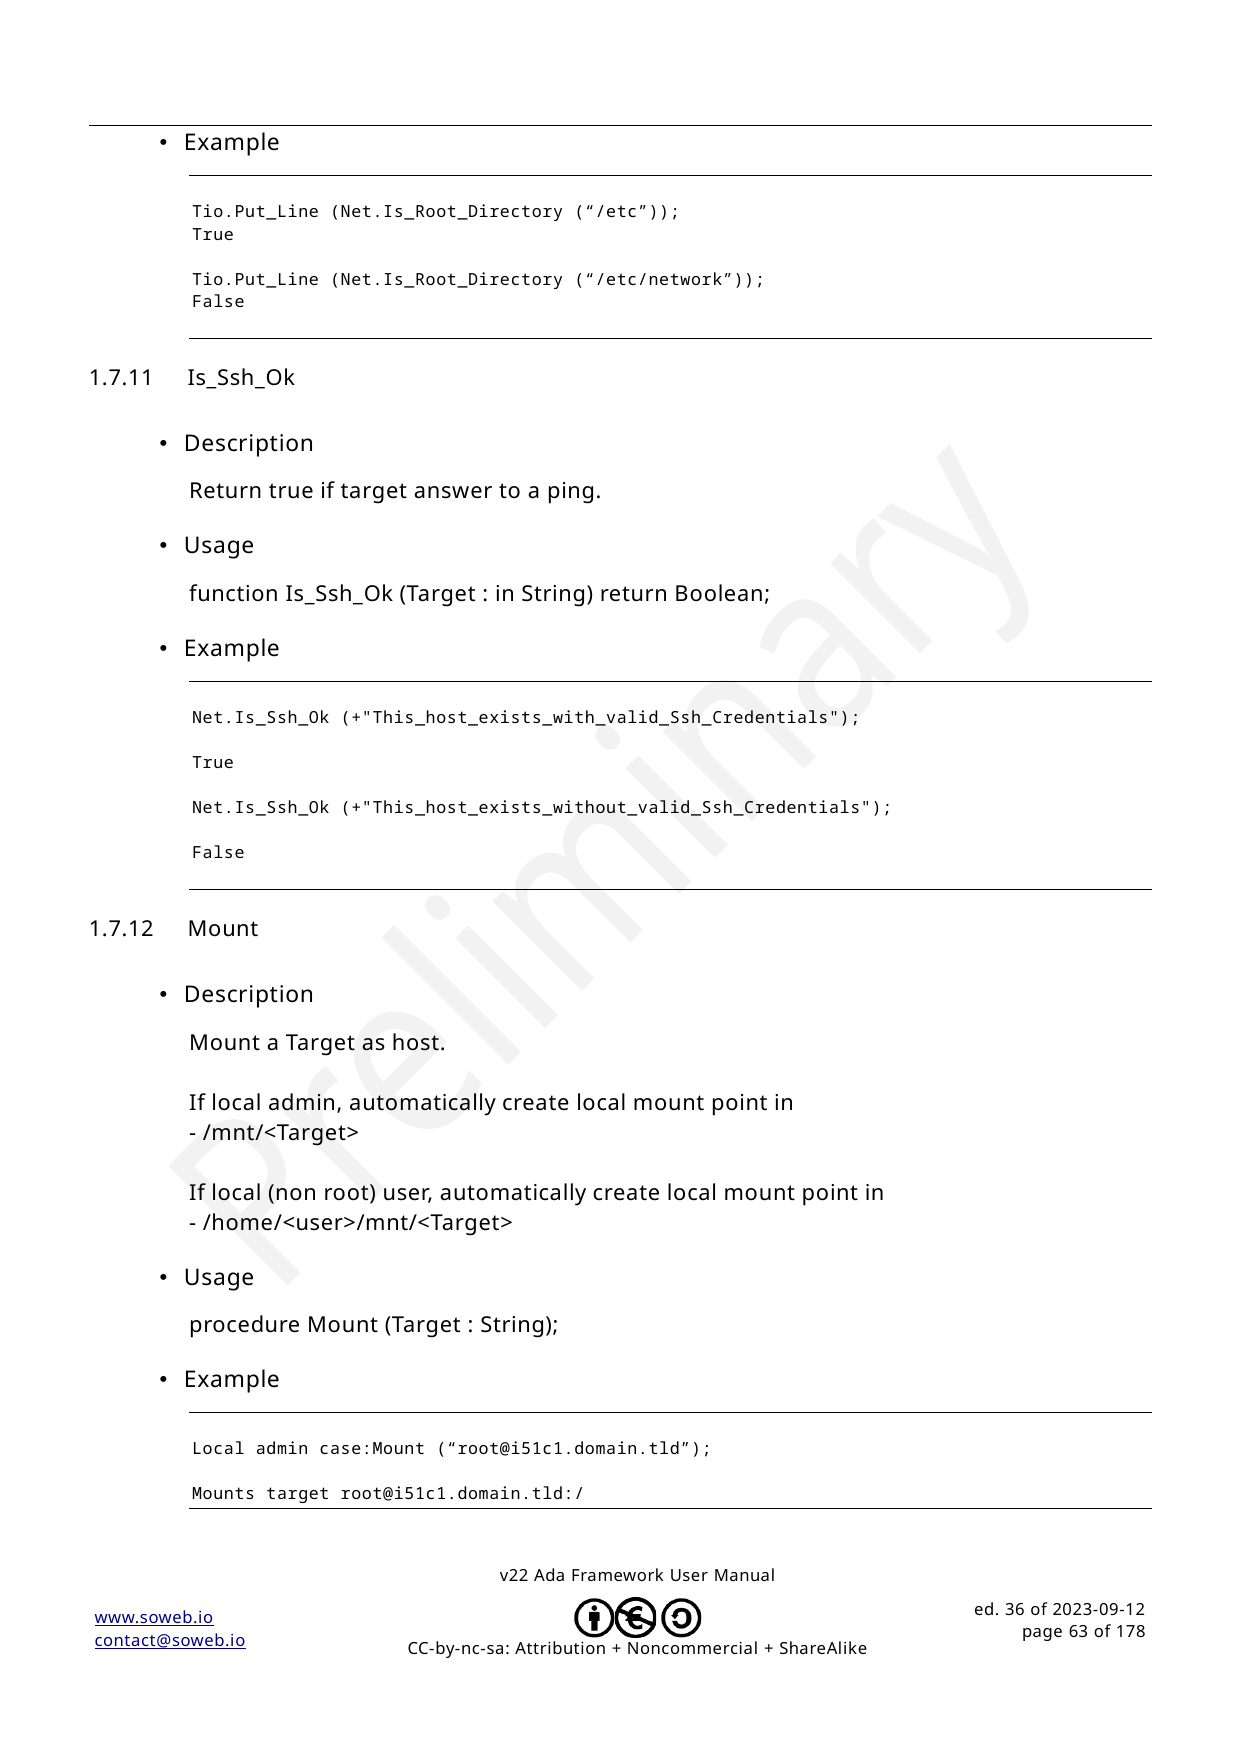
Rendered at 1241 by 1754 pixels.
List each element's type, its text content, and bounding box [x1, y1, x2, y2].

subtitle Usage [159, 529, 860, 560]
subtitle Usage [625, 755, 728, 858]
text If local admin, automatically create local mount point in [396, 1086, 461, 1110]
text Mount a Target as host. [497, 1026, 1152, 1056]
text Return true if target answer to a ping. [189, 475, 960, 505]
subtitle Usage [797, 682, 873, 727]
subtitle Description [844, 578, 900, 608]
subtitle Is_Ssh_Ok [88, 362, 1152, 403]
text Mount a Target as host. [189, 1026, 363, 1056]
text Search space size greater than 1,26 x 10^25 [208, 1206, 273, 1236]
subtitle Description [159, 977, 451, 1009]
list Tio.Put_Line (Net.Is_Root_Directory (“/etc”)); [189, 176, 1152, 219]
subtitle Description [999, 578, 1029, 608]
subtitle [420, 977, 479, 1009]
text If local admin, automatically create local mount point in [322, 1086, 391, 1116]
subtitle [870, 529, 964, 560]
subtitle [944, 529, 988, 554]
text function Is_Ssh_Ok (Target : in String) return Boolean; [189, 578, 873, 608]
subtitle [521, 977, 1152, 1009]
subtitle Description [159, 426, 1152, 458]
subtitle [448, 977, 525, 1009]
list False [189, 287, 1152, 338]
subtitle Description [189, 1119, 277, 1146]
text [1019, 578, 1152, 608]
text If local (non root) user, automatically create local mount point in [274, 1176, 1152, 1206]
subtitle Generate_Password [364, 1086, 481, 1116]
text If local (non root) user, automatically create local mount point in [205, 1176, 267, 1206]
subtitle Example [159, 632, 829, 663]
list Mounts target root@i51c1.domain.tld:/ to /mnt/root@i51c1.domain.tld Local <user> case (with home at /home/user): Mount (“root@i51c1.domain.tld”); [189, 1457, 1152, 1508]
text Mount a Target as host. [432, 1026, 498, 1056]
subtitle [945, 475, 981, 505]
text If local admin, automatically create local mount point in [462, 1086, 1152, 1116]
picture [660, 1597, 702, 1638]
text - /mnt/<Target> [189, 1116, 316, 1146]
list Net.Is_Ssh_Ok (+"This_host_exists_with_valid_Ssh_Credentials"); True Net.Is_Ssh_Ok (+"This_host_exists_without_valid_Ssh_Credentials"); False [189, 682, 1152, 889]
subtitle Usage [159, 1260, 1152, 1291]
subtitle Mount [88, 913, 544, 954]
subtitle [534, 913, 1152, 954]
subtitle Example [159, 126, 1152, 157]
text Returns a formatted HHhMMmSSs String from Time_Seconds. [805, 632, 883, 663]
text - /mnt/<Target> [323, 1116, 1152, 1146]
list [353, 1026, 447, 1056]
subtitle Description [287, 1116, 343, 1146]
subtitle Duration_Stamp_Time [902, 529, 1010, 560]
subtitle Example [159, 1363, 1152, 1394]
subtitle Usage [515, 804, 692, 889]
subtitle Generate_Password [282, 1086, 332, 1116]
text procedure Mount (Target : String); [189, 1309, 1152, 1339]
subtitle Usage [595, 725, 620, 750]
list Tio.Put_Line (Net.Is_Root_Directory (“/etc/network”)); [189, 264, 1152, 287]
subtitle [853, 632, 1152, 663]
subtitle [826, 647, 855, 663]
text - /home/<user>/mnt/<Target> [258, 1206, 1152, 1236]
subtitle Description [783, 599, 827, 608]
subtitle [494, 977, 552, 1009]
subtitle [994, 529, 1152, 560]
list Local admin case:Mount (“root@i51c1.domain.tld”); [189, 1413, 1152, 1457]
list Net.Is_Ssh_Ok (+"This_host_exists_with_valid_Ssh_Credentials"); True Net.Is_Ssh_Ok (+"This_host_exists_without_valid_Ssh_Credentials"); False [576, 824, 673, 889]
list True [189, 219, 1152, 245]
text If local admin, automatically create local mount point in [189, 1086, 308, 1116]
subtitle [568, 977, 595, 991]
subtitle Description [392, 1116, 461, 1130]
text - /home/<user>/mnt/<Target> [189, 1206, 237, 1236]
text [875, 578, 1010, 608]
subtitle Duration_Stamp_Time [855, 529, 887, 560]
text [967, 475, 1152, 505]
text [504, 913, 571, 954]
text Mount a Target as host. [371, 1029, 421, 1056]
picture [573, 1597, 657, 1638]
subtitle Usage [662, 682, 817, 821]
